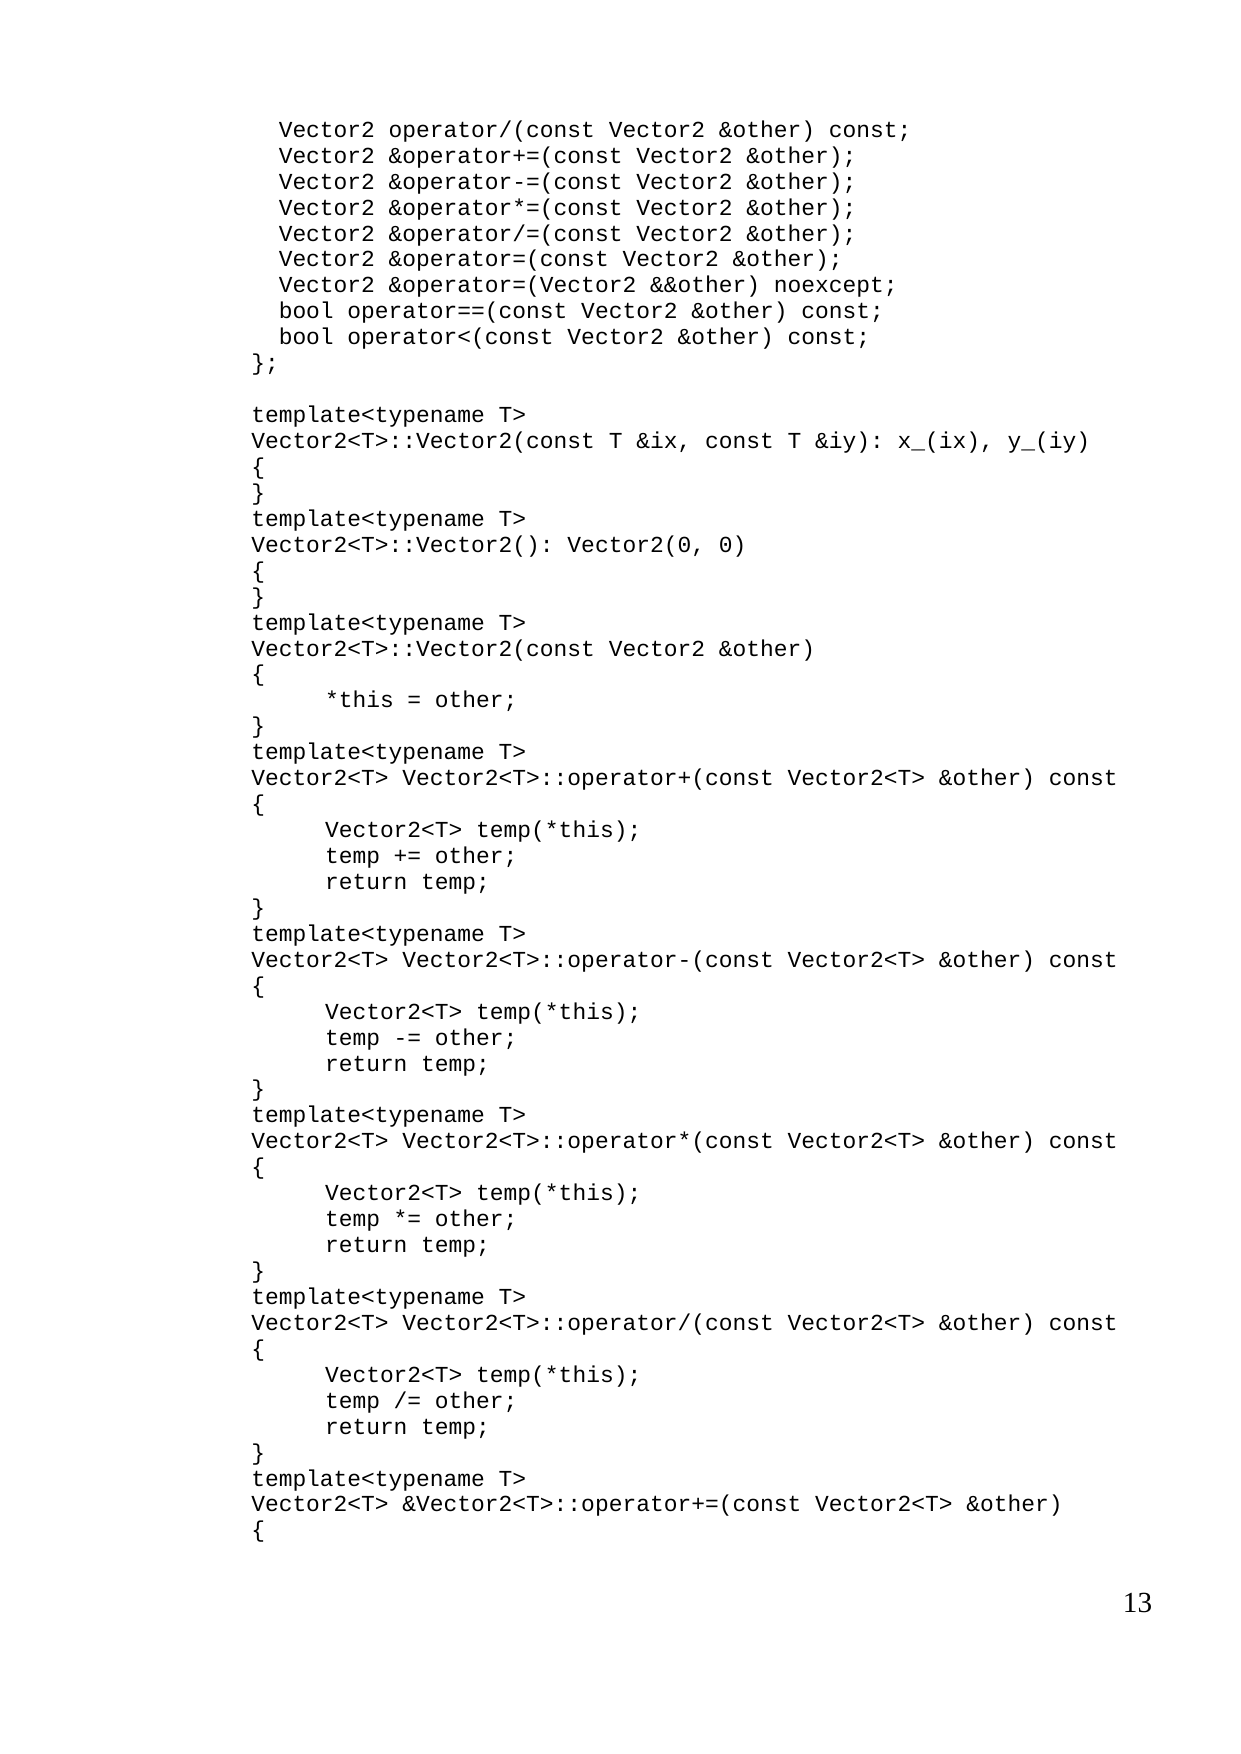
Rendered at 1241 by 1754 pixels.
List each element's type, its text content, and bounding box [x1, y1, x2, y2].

text Vector2<T> temp(*this); [177, 818, 1152, 844]
text template<typename T> [177, 741, 1152, 767]
text Vector2 &operator=(Vector2 &&other) noexcept; [177, 274, 1152, 300]
text temp += other; [177, 844, 1152, 870]
text return temp; [177, 1052, 1152, 1078]
text return temp; [177, 1233, 1152, 1259]
text Vector2<T> Vector2<T>::operator+(const Vector2<T> &other) const [177, 767, 1152, 792]
text } [177, 1441, 1152, 1467]
text Vector2 &operator-=(const Vector2 &other); [177, 170, 1152, 196]
text Vector2 operator/(const Vector2 &other) const; [177, 118, 1152, 144]
text Vector2 &operator*=(const Vector2 &other); [177, 196, 1152, 222]
text } [177, 896, 1152, 922]
text Vector2<T>::Vector2(const T &ix, const T &iy): x_(ix), y_(iy) [177, 429, 1152, 455]
text { [177, 1519, 1152, 1545]
text { [177, 663, 1152, 689]
text template<typename T> [177, 403, 1152, 429]
text { [177, 974, 1152, 1000]
text Vector2<T>::Vector2(const Vector2 &other) [177, 637, 1152, 663]
text temp /= other; [177, 1389, 1152, 1415]
text template<typename T> [177, 1285, 1152, 1311]
text template<typename T> [177, 507, 1152, 533]
text temp *= other; [177, 1207, 1152, 1233]
text *this = other; [177, 689, 1152, 715]
text } [177, 715, 1152, 741]
text } [177, 1259, 1152, 1285]
text }; [177, 352, 1152, 377]
text { [177, 1156, 1152, 1182]
text } [177, 1078, 1152, 1104]
text { [177, 792, 1152, 818]
text template<typename T> [177, 1467, 1152, 1493]
text template<typename T> [177, 611, 1152, 637]
text Vector2<T> temp(*this); [177, 1363, 1152, 1389]
text return temp; [177, 1415, 1152, 1441]
text { [177, 455, 1152, 481]
text Vector2<T> &Vector2<T>::operator+=(const Vector2<T> &other) [177, 1493, 1152, 1519]
text } [177, 585, 1152, 611]
text return temp; [177, 870, 1152, 896]
text template<typename T> [177, 1104, 1152, 1130]
text Vector2<T> Vector2<T>::operator-(const Vector2<T> &other) const [177, 948, 1152, 974]
text Vector2 &operator=(const Vector2 &other); [177, 248, 1152, 274]
text } [177, 481, 1152, 507]
text Vector2<T> Vector2<T>::operator/(const Vector2<T> &other) const [177, 1311, 1152, 1337]
text Vector2<T>::Vector2(): Vector2(0, 0) [177, 533, 1152, 559]
text temp -= other; [177, 1026, 1152, 1052]
text Vector2 &operator/=(const Vector2 &other); [177, 222, 1152, 248]
text { [177, 1337, 1152, 1363]
text bool operator==(const Vector2 &other) const; [177, 300, 1152, 326]
text Vector2 &operator+=(const Vector2 &other); [177, 144, 1152, 170]
text Vector2<T> temp(*this); [177, 1182, 1152, 1207]
text template<typename T> [177, 922, 1152, 948]
text Vector2<T> temp(*this); [177, 1000, 1152, 1026]
text { [177, 559, 1152, 585]
text bool operator<(const Vector2 &other) const; [177, 326, 1152, 352]
text Vector2<T> Vector2<T>::operator*(const Vector2<T> &other) const [177, 1130, 1152, 1156]
